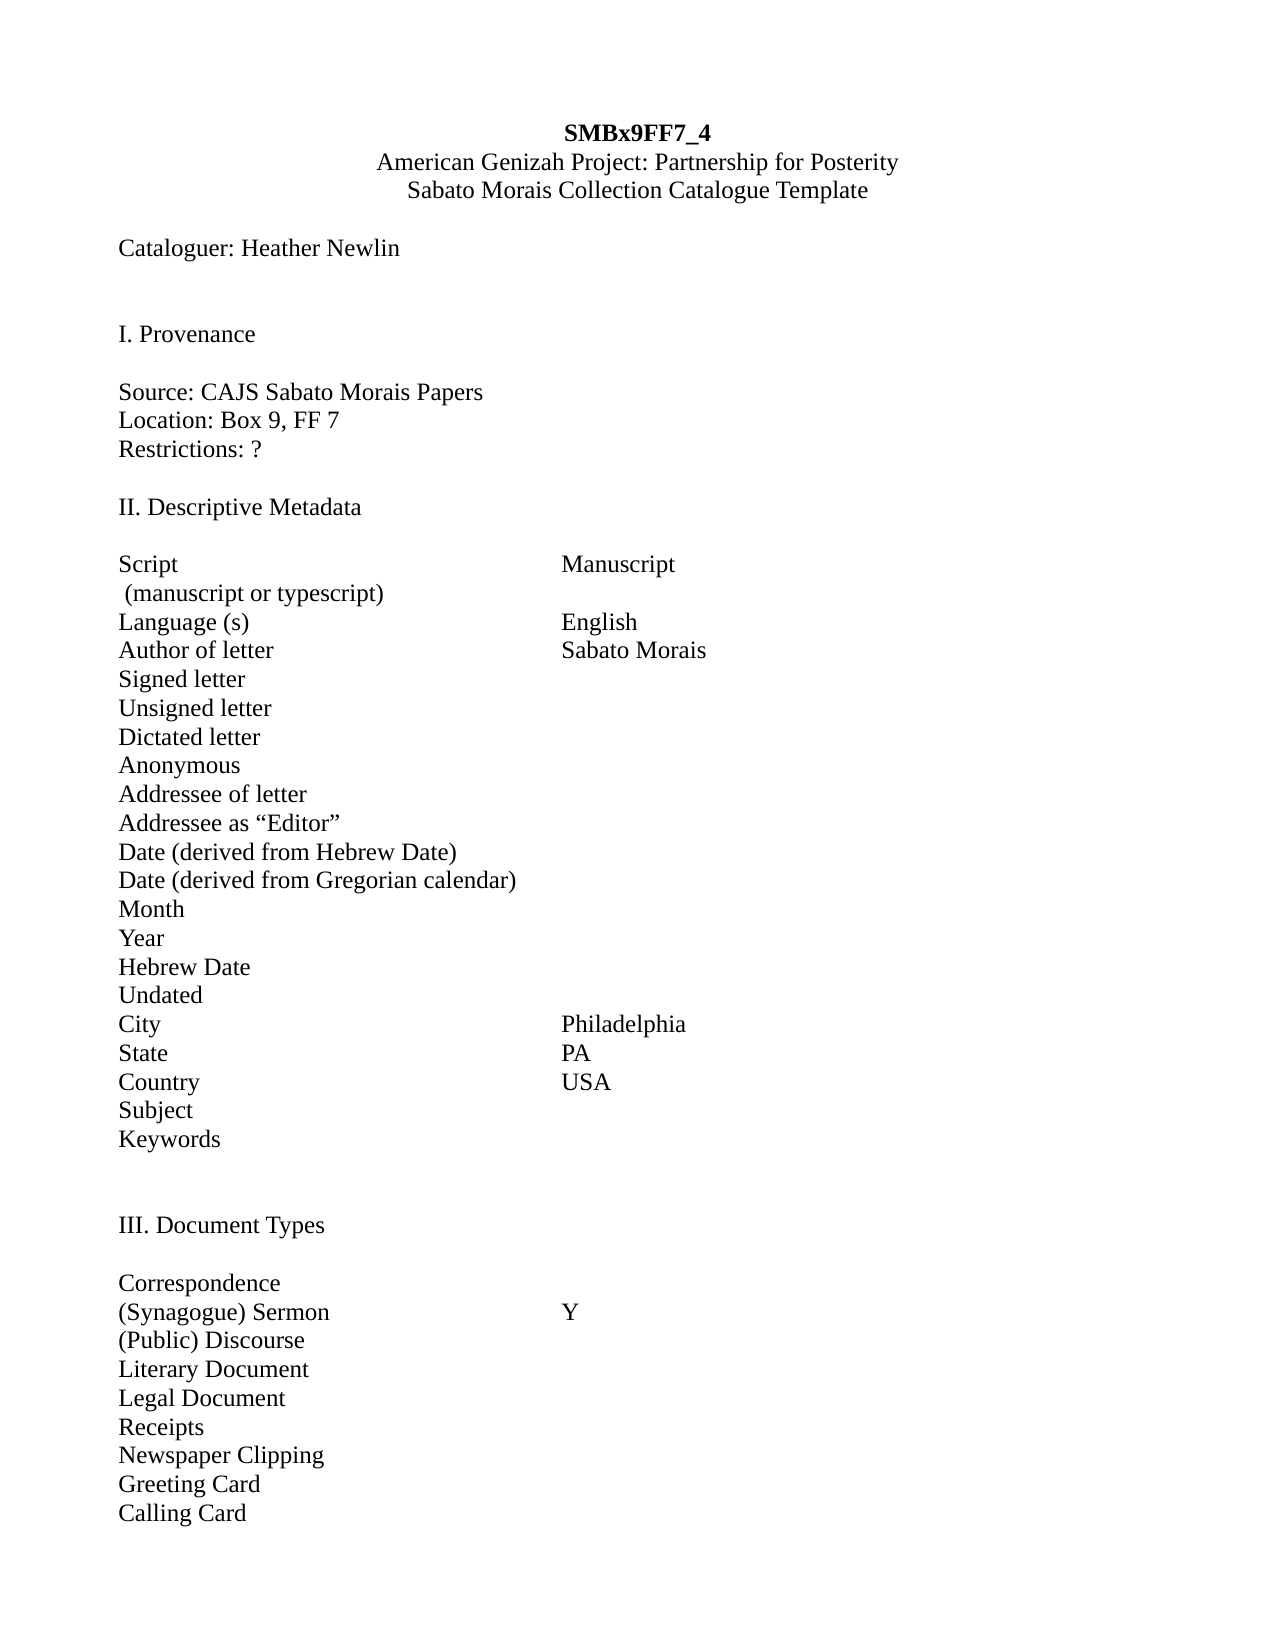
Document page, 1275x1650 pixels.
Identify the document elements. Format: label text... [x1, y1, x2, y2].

text City Philadelphia [118, 1009, 1157, 1038]
text Calling Card [118, 1498, 1157, 1527]
text Dictated letter [118, 722, 1157, 751]
text Year [118, 923, 1157, 952]
text Author of letter Sabato Morais [118, 636, 1157, 664]
text Month [118, 894, 1157, 923]
text Anonymous [118, 751, 1157, 779]
text Source: CAJS Sabato Morais Papers [118, 377, 1157, 406]
text Date (derived from Gregorian calendar) [118, 866, 1157, 894]
text Addressee of letter [118, 779, 1157, 808]
text Unsigned letter [118, 693, 1157, 722]
text III. Document Types [118, 1211, 1157, 1239]
text Keywords [118, 1124, 1157, 1153]
text SMBx9FF7_4 [118, 118, 1157, 147]
text Language (s) English [118, 607, 1157, 636]
text Country USA [118, 1067, 1157, 1096]
text American Genizah Project: Partnership for Posterity [118, 147, 1157, 176]
text Subject [118, 1096, 1157, 1124]
text Newspaper Clipping [118, 1441, 1157, 1469]
text Legal Document [118, 1383, 1157, 1412]
text Correspondence [118, 1268, 1157, 1297]
text Hebrew Date [118, 952, 1157, 981]
text State PA [118, 1038, 1157, 1067]
text (Public) Discourse [118, 1326, 1157, 1354]
text (Synagogue) Sermon Y [118, 1297, 1157, 1326]
text Receipts [118, 1412, 1157, 1441]
text Sabato Morais Collection Catalogue Template [118, 176, 1157, 204]
text (manuscript or typescript) [118, 578, 1157, 607]
text Location: Box 9, FF 7 [118, 406, 1157, 434]
text Script Manuscript [118, 549, 1157, 578]
text Literary Document [118, 1354, 1157, 1383]
text Restrictions: ? [118, 434, 1157, 463]
text Greeting Card [118, 1469, 1157, 1498]
text Cataloguer: Heather Newlin [118, 233, 1157, 262]
text II. Descriptive Metadata [118, 492, 1157, 521]
text Date (derived from Hebrew Date) [118, 837, 1157, 866]
text I. Provenance [118, 319, 1157, 348]
text Addressee as “Editor” [118, 808, 1157, 837]
text Undated [118, 981, 1157, 1009]
text Signed letter [118, 664, 1157, 693]
